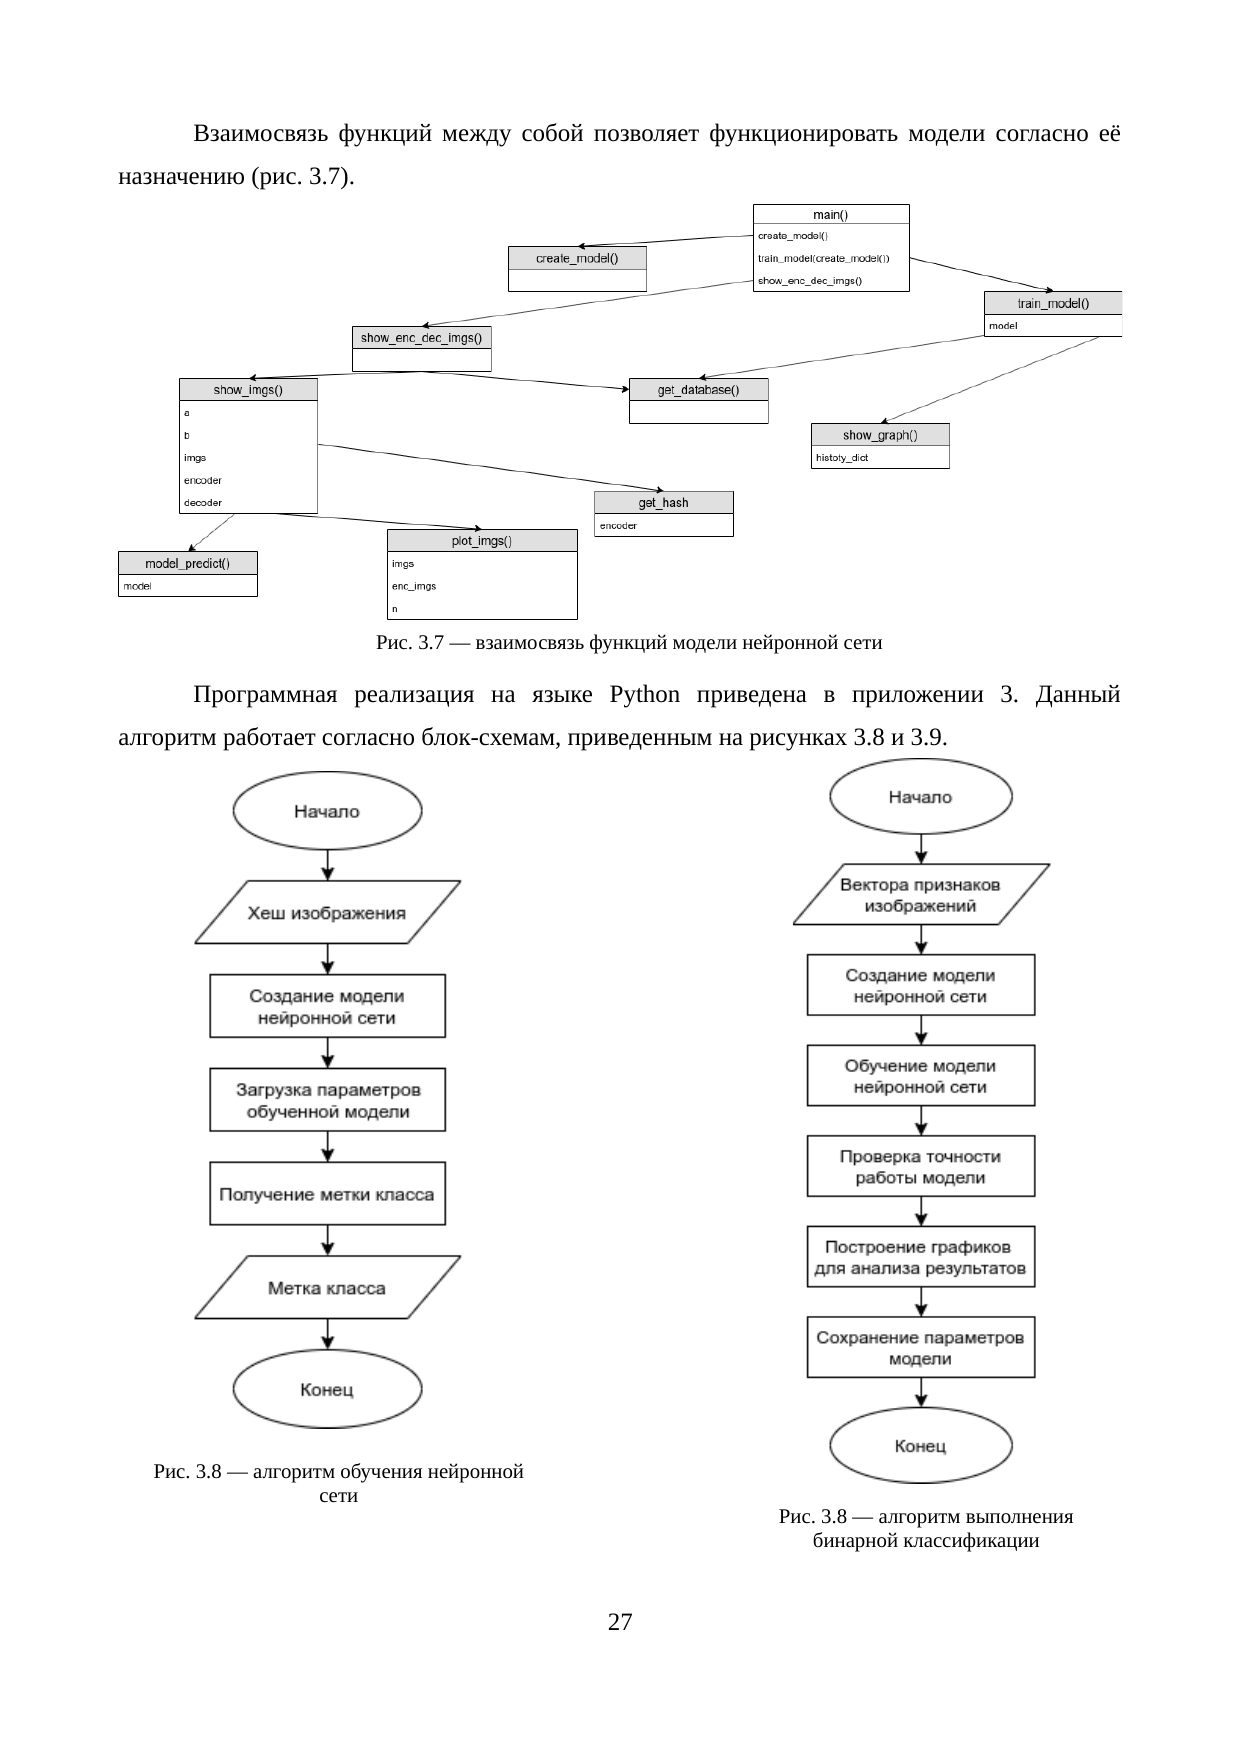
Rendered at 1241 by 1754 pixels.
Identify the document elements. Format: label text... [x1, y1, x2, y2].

picture [792, 758, 1051, 1484]
picture [118, 204, 1123, 622]
text Программная реализация на языке Python приведена в приложении 3. Данный алгоритм работает согласно блок-схемам, приведенным на рисунках 3.8 и 3.9. [118, 679, 1122, 751]
text Взаимосвязь функций между собой позволяет функционировать модели согласно её назначению (рис. 3.7). [118, 118, 1122, 190]
picture [194, 771, 462, 1429]
